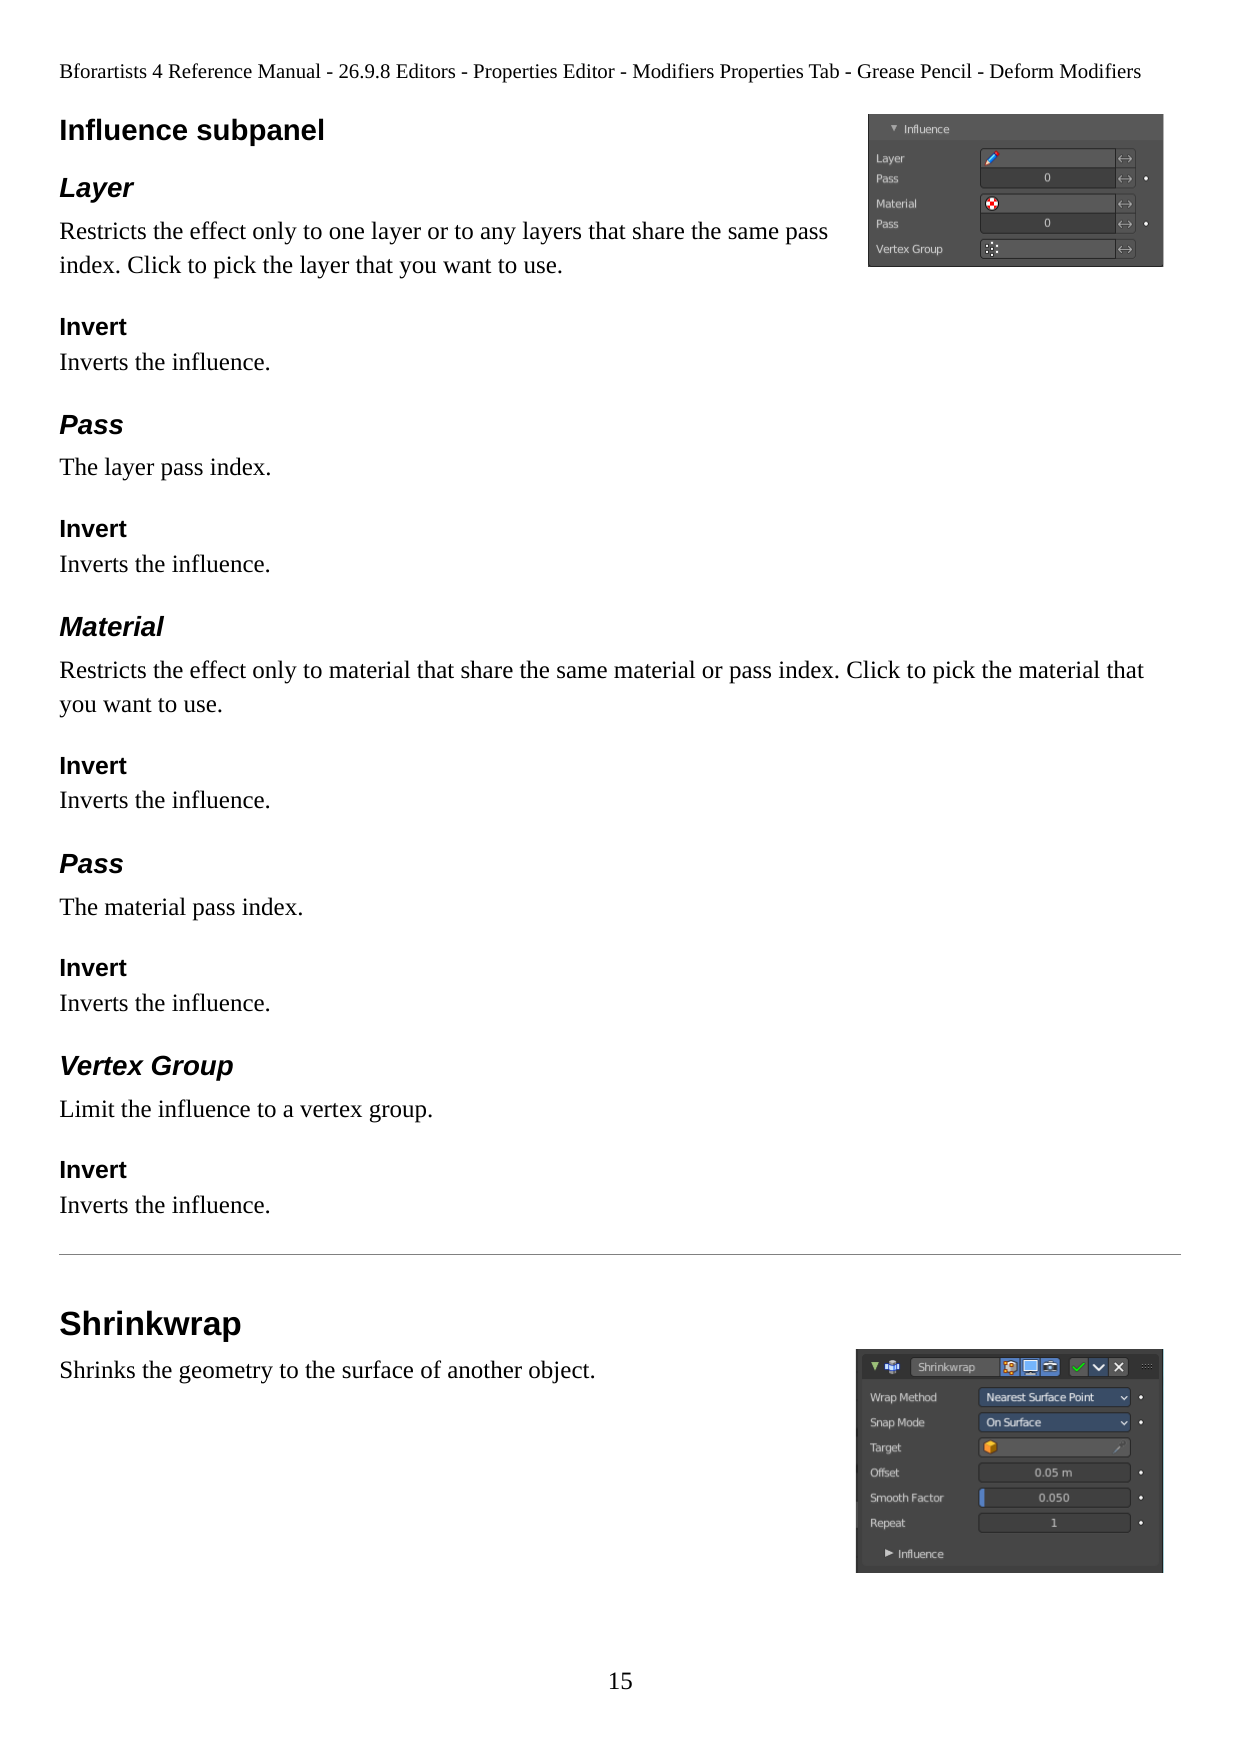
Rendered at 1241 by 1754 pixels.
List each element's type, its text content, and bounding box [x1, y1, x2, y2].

text The material pass index. [59, 892, 1181, 920]
picture [868, 114, 1164, 267]
subtitle Invert [59, 953, 1181, 982]
subtitle Invert [59, 751, 1181, 779]
subtitle Shrinkwrap [59, 1304, 1181, 1343]
subtitle Pass [59, 847, 1181, 879]
text Inverts the influence. [59, 347, 1181, 375]
subtitle Material [59, 610, 1181, 642]
text Inverts the influence. [59, 1190, 1181, 1219]
text Shrinks the geometry to the surface of another object. [59, 1355, 855, 1384]
picture [855, 1349, 1164, 1573]
subtitle Invert [59, 1155, 1181, 1184]
subtitle Invert [59, 514, 1181, 543]
text The layer pass index. [59, 452, 1181, 481]
text Inverts the influence. [59, 988, 1181, 1017]
text Inverts the influence. [59, 786, 1181, 814]
subtitle [1164, 171, 1181, 203]
text Restricts the effect only to one layer or to any layers that share the same pass index. Click to pick the layer that you want to use. [59, 216, 1181, 279]
text Inverts the influence. [59, 549, 1181, 578]
subtitle Layer [59, 171, 868, 203]
subtitle Vertex Group [59, 1049, 1181, 1081]
text Restricts the effect only to material that share the same material or pass index. Click to pick the material that you want to use. [59, 655, 1181, 718]
subtitle Influence subpanel [59, 113, 1181, 146]
subtitle Invert [59, 312, 1181, 340]
subtitle Pass [59, 408, 1181, 440]
text Limit the influence to a vertex group. [59, 1094, 1181, 1123]
